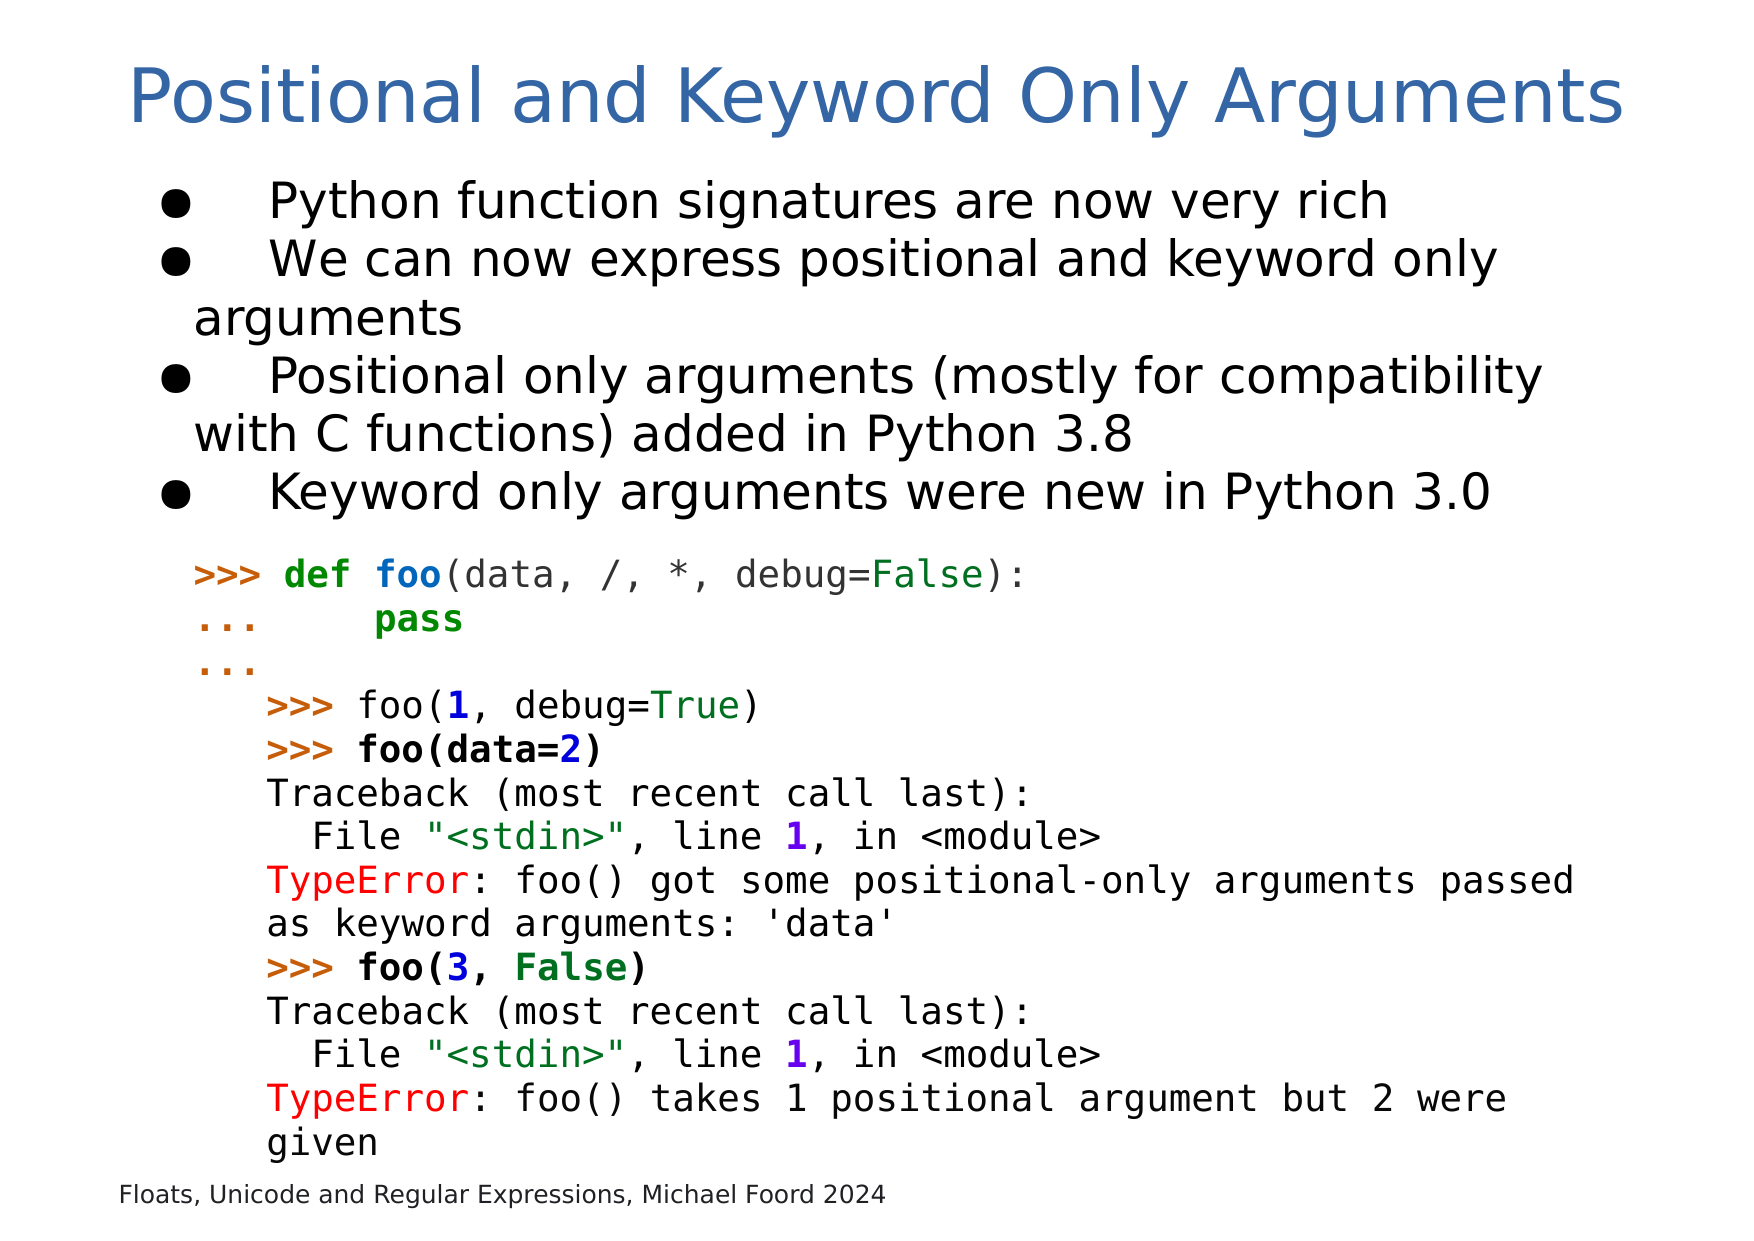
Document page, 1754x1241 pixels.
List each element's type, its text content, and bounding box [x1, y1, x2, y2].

list Keyword only arguments were new in Python 3.0 [156, 463, 1636, 521]
text >>> foo(1, debug=True) [266, 684, 1636, 727]
subtitle Positional and Keyword Only Arguments [118, 53, 1636, 140]
list We can now express positional and keyword only arguments [156, 230, 1636, 347]
text ... [193, 640, 1636, 684]
text >>> foo(data=2) [266, 727, 1636, 771]
text File "<stdin>", line 1, in <module> [266, 1033, 1636, 1077]
list Positional only arguments (mostly for compatibility with C functions) added in Python 3.8 [156, 347, 1636, 463]
text TypeError: foo() takes 1 positional argument but 2 were given [266, 1077, 1636, 1164]
text File "<stdin>", line 1, in <module> [266, 815, 1636, 858]
text >>> foo(3, False) [266, 946, 1636, 989]
text >>> def foo(data, /, *, debug=False): [193, 553, 1636, 597]
list Python function signatures are now very rich [156, 172, 1636, 230]
text Traceback (most recent call last): [266, 771, 1636, 815]
text ... pass [193, 597, 1636, 640]
text TypeError: foo() got some positional-only arguments passed as keyword arguments: 'data' [266, 858, 1636, 946]
text Traceback (most recent call last): [266, 989, 1636, 1033]
